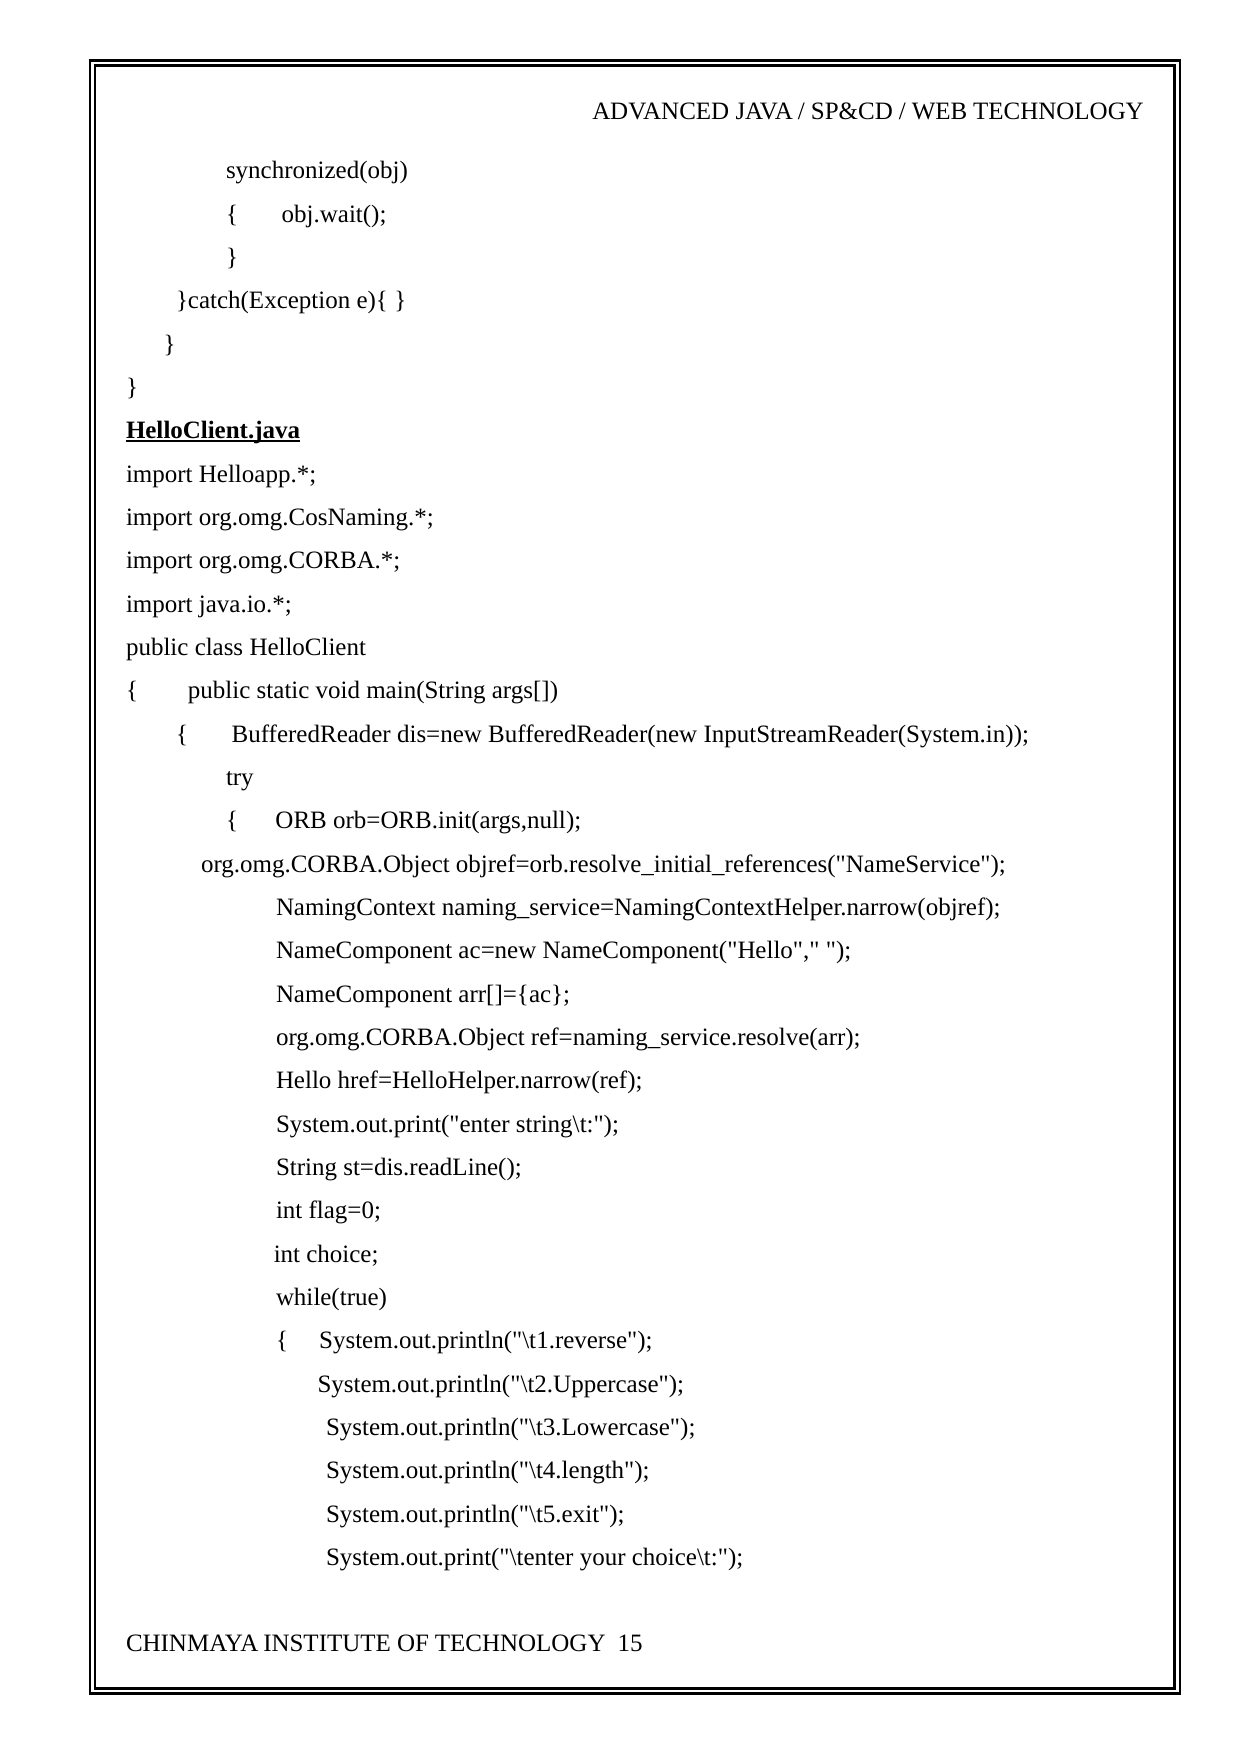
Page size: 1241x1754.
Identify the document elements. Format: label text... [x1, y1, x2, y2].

text { obj.wait(); [126, 199, 1144, 227]
text String st=dis.readLine(); [126, 1152, 1144, 1181]
text import org.omg.CosNaming.*; [126, 502, 1144, 531]
text System.out.println("\t4.length"); [126, 1455, 1144, 1484]
text } [126, 372, 1144, 401]
text NameComponent ac=new NameComponent("Hello"," "); [126, 935, 1144, 964]
text try [126, 762, 1144, 791]
text int flag=0; [126, 1195, 1144, 1224]
text { BufferedReader dis=new BufferedReader(new InputStreamReader(System.in)); [126, 719, 1144, 747]
text System.out.print("enter string\t:"); [126, 1109, 1144, 1137]
text import java.io.*; [126, 589, 1144, 617]
text org.omg.CORBA.Object ref=naming_service.resolve(arr); [126, 1022, 1144, 1051]
text org.omg.CORBA.Object objref=orb.resolve_initial_references("NameService"); [126, 849, 1144, 877]
text NamingContext naming_service=NamingContextHelper.narrow(objref); [126, 892, 1144, 921]
text }catch(Exception e){ } [126, 285, 1144, 314]
text { System.out.println("\t1.reverse"); [126, 1325, 1144, 1354]
text } [126, 242, 1144, 271]
text Hello href=HelloHelper.narrow(ref); [126, 1065, 1144, 1094]
text NameComponent arr[]={ac}; [126, 979, 1144, 1007]
text { public static void main(String args[]) [126, 675, 1144, 704]
text int choice; [126, 1239, 1144, 1267]
text System.out.println("\t3.Lowercase"); [126, 1412, 1144, 1441]
text HelloClient.java [126, 415, 1144, 444]
text System.out.print("\tenter your choice\t:"); [126, 1542, 1144, 1571]
text import org.omg.CORBA.*; [126, 545, 1144, 574]
text public class HelloClient [126, 632, 1144, 661]
text { ORB orb=ORB.init(args,null); [126, 805, 1144, 834]
text System.out.println("\t5.exit"); [126, 1499, 1144, 1527]
text while(true) [126, 1282, 1144, 1311]
text import Helloapp.*; [126, 459, 1144, 487]
text } [126, 329, 1144, 357]
text synchronized(obj) [126, 155, 1144, 184]
text System.out.println("\t2.Uppercase"); [126, 1369, 1144, 1397]
